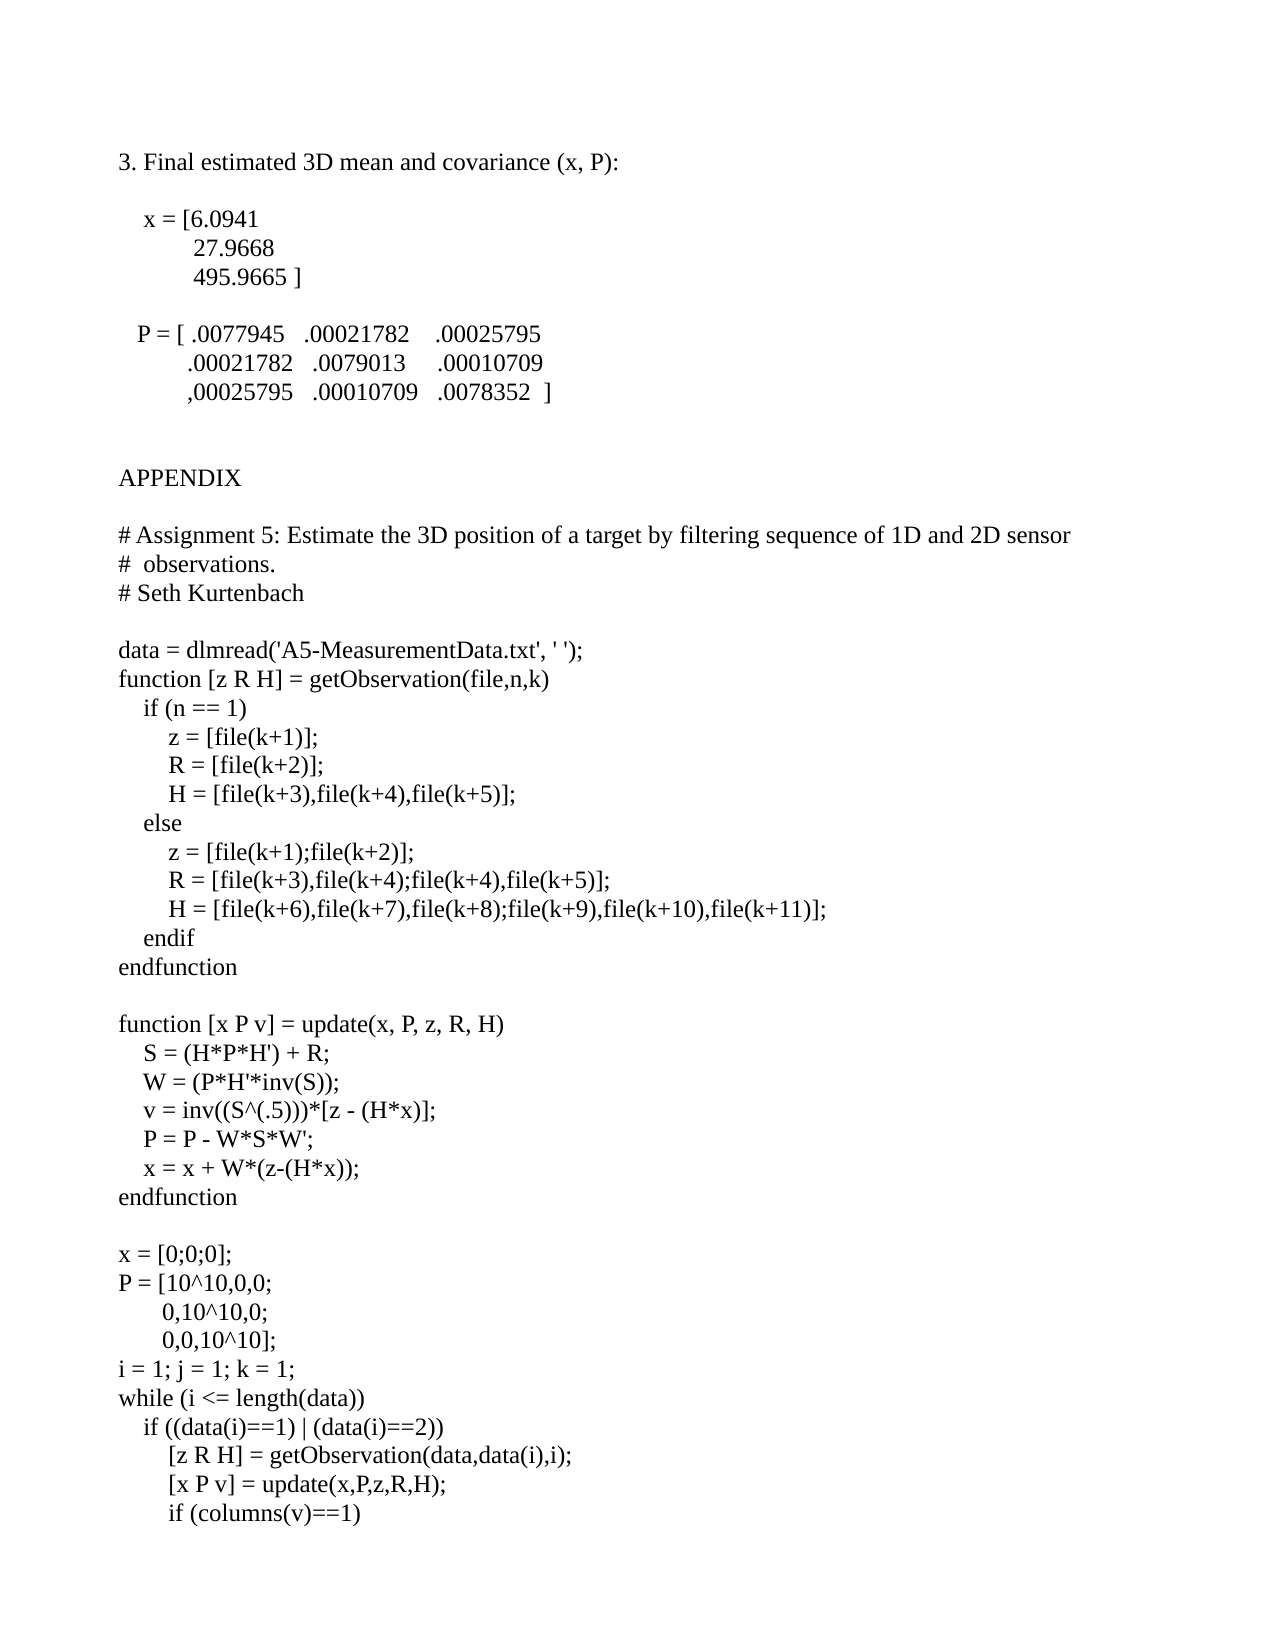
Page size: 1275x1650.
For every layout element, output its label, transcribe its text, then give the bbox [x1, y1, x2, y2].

text v = inv((S^(.5)))*[z - (H*x)]; [118, 1096, 1157, 1124]
text while (i <= length(data)) [118, 1383, 1157, 1412]
text endfunction [118, 952, 1157, 981]
text H = [file(k+6),file(k+7),file(k+8);file(k+9),file(k+10),file(k+11)]; [118, 894, 1157, 923]
text i = 1; j = 1; k = 1; [118, 1354, 1157, 1383]
text # Seth Kurtenbach [118, 578, 1157, 607]
text R = [file(k+2)]; [118, 751, 1157, 779]
text z = [file(k+1);file(k+2)]; [118, 837, 1157, 866]
text if ((data(i)==1) | (data(i)==2)) [118, 1412, 1157, 1441]
text P = [10^10,0,0; [118, 1268, 1157, 1297]
text x = x + W*(z-(H*x)); [118, 1153, 1157, 1182]
text [z R H] = getObservation(data,data(i),i); [118, 1441, 1157, 1469]
text APPENDIX [118, 463, 1157, 492]
text function [x P v] = update(x, P, z, R, H) [118, 1009, 1157, 1038]
text else [118, 808, 1157, 837]
text function [z R H] = getObservation(file,n,k) [118, 664, 1157, 693]
text if (columns(v)==1) [118, 1498, 1157, 1527]
text W = (P*H'*inv(S)); [118, 1067, 1157, 1096]
text 0,10^10,0; [118, 1297, 1157, 1326]
text R = [file(k+3),file(k+4);file(k+4),file(k+5)]; [118, 866, 1157, 894]
text endfunction [118, 1182, 1157, 1211]
text 3. Final estimated 3D mean and covariance (x, P): [118, 147, 1157, 176]
text z = [file(k+1)]; [118, 722, 1157, 751]
text P = P - W*S*W'; [118, 1124, 1157, 1153]
text if (n == 1) [118, 693, 1157, 722]
text # Assignment 5: Estimate the 3D position of a target by filtering sequence of 1D and 2D sensor [118, 521, 1157, 549]
text ,00025795 .00010709 .0078352 ] [118, 377, 1157, 406]
text 0,0,10^10]; [118, 1326, 1157, 1354]
text 27.9668 [118, 233, 1157, 262]
text 495.9665 ] [118, 262, 1157, 291]
text [x P v] = update(x,P,z,R,H); [118, 1469, 1157, 1498]
text endif [118, 923, 1157, 952]
text P = [ .0077945 .00021782 .00025795 [118, 319, 1157, 348]
text H = [file(k+3),file(k+4),file(k+5)]; [118, 779, 1157, 808]
text .00021782 .0079013 .00010709 [118, 348, 1157, 377]
text # observations. [118, 549, 1157, 578]
text x = [0;0;0]; [118, 1239, 1157, 1268]
text S = (H*P*H') + R; [118, 1038, 1157, 1067]
text x = [6.0941 [118, 204, 1157, 233]
text data = dlmread('A5-MeasurementData.txt', ' '); [118, 636, 1157, 664]
